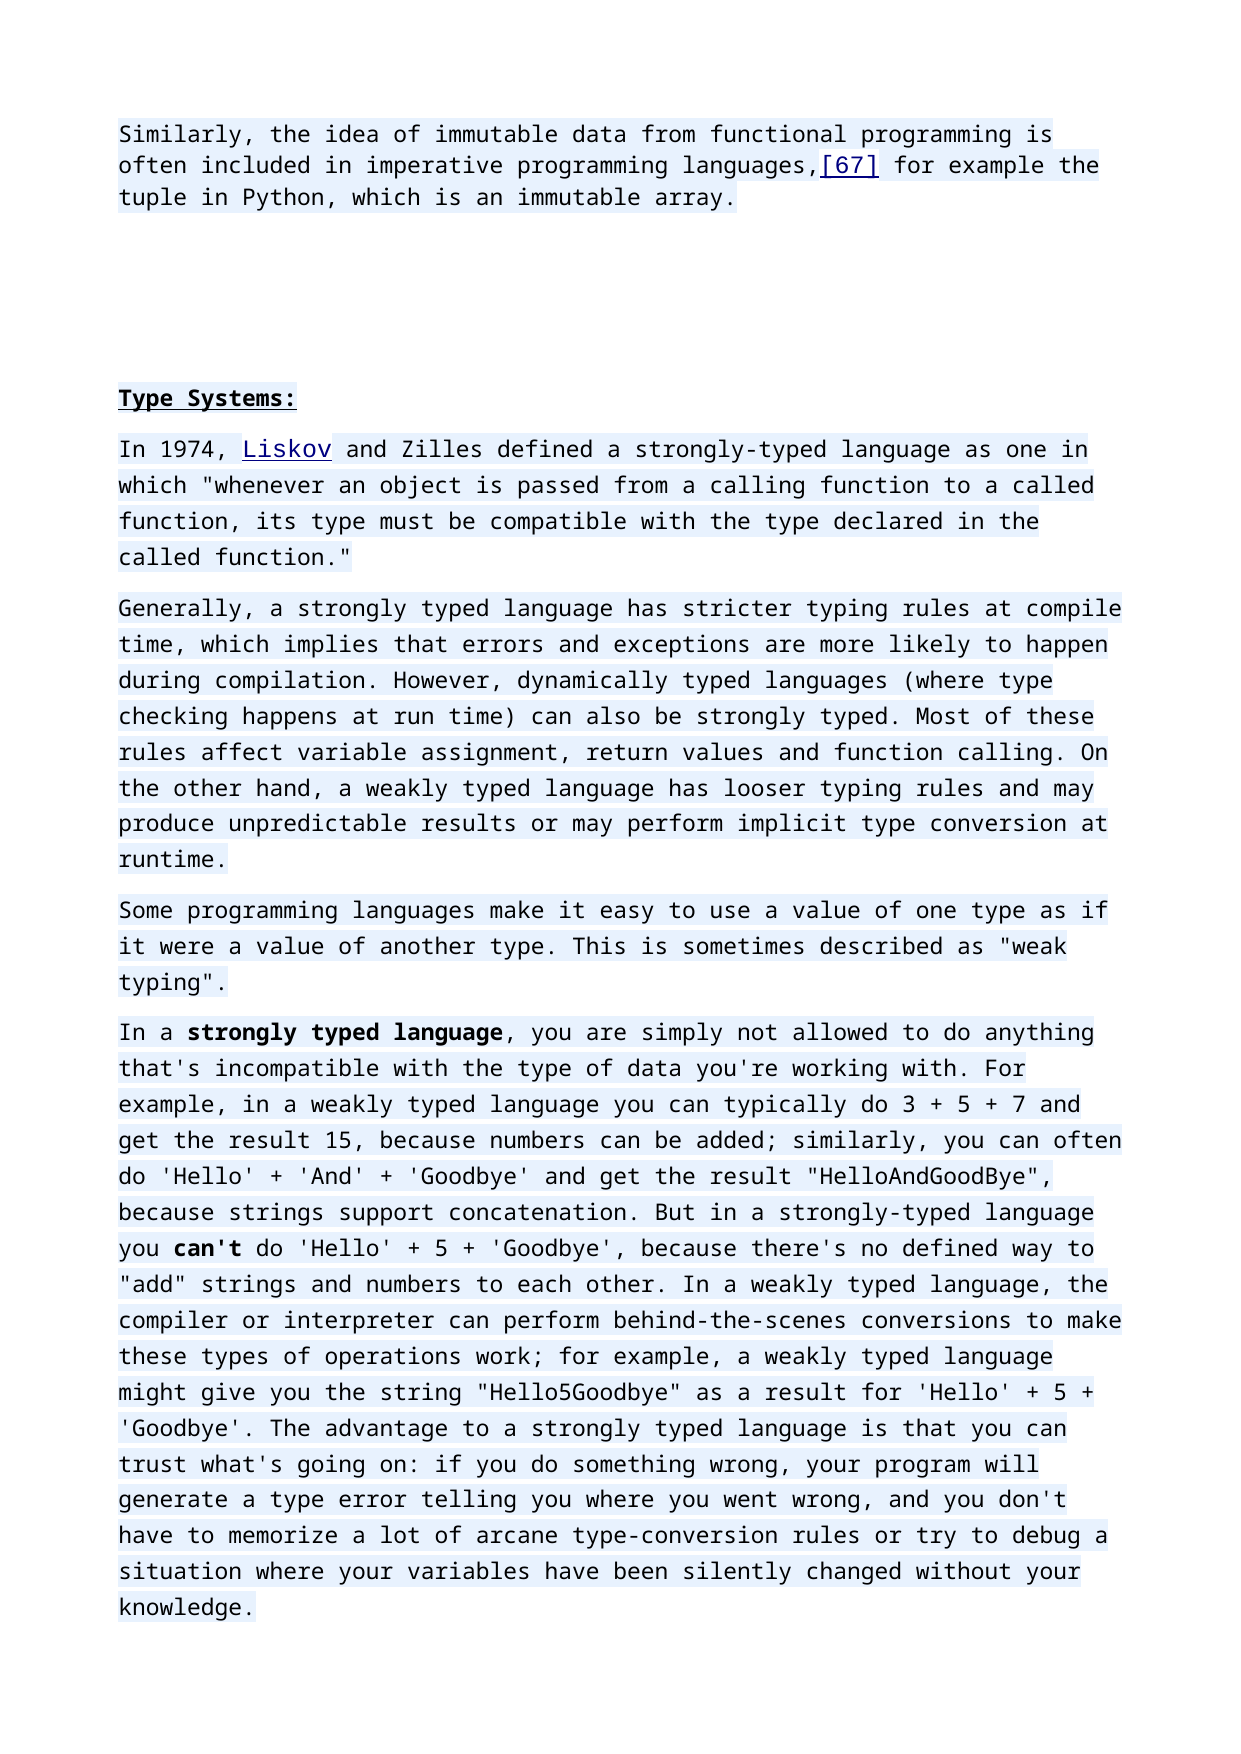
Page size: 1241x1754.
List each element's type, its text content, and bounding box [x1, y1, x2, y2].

text Some programming languages make it easy to use a value of one type as if it were a value of another type. This is sometimes described as "weak typing". [118, 894, 1122, 997]
text In a strongly typed language, you are simply not allowed to do anything that's incompatible with the type of data you're working with. For example, in a weakly typed language you can typically do 3 + 5 + 7 and get the result 15, because numbers can be added; similarly, you can often do 'Hello' + 'And' + 'Goodbye' and get the result "HelloAndGoodBye", because strings support concatenation. But in a strongly-typed language you can't do 'Hello' + 5 + 'Goodbye', because there's no defined way to "add" strings and numbers to each other. In a weakly typed language, the compiler or interpreter can perform behind-the-scenes conversions to make these types of operations work; for example, a weakly typed language might give you the string "Hello5Goodbye" as a result for 'Hello' + 5 + 'Goodbye'. The advantage to a strongly typed language is that you can trust what's going on: if you do something wrong, your program will generate a type error telling you where you went wrong, and you don't have to memorize a lot of arcane type-conversion rules or try to debug a situation where your variables have been silently changed without your knowledge. [118, 1016, 1122, 1622]
text Similarly, the idea of immutable data from functional programming is often included in imperative programming languages,[67] for example the tuple in Python, which is an immutable array. [118, 118, 1122, 213]
text Generally, a strongly typed language has stricter typing rules at compile time, which implies that errors and exceptions are more likely to happen during compilation. However, dynamically typed languages (where type checking happens at run time) can also be strongly typed. Most of these rules affect variable assignment, return values and function calling. On the other hand, a weakly typed language has looser typing rules and may produce unpredictable results or may perform implicit type conversion at runtime. [118, 592, 1122, 874]
text Type Systems: [118, 346, 1122, 413]
text In 1974, Liskov and Zilles defined a strongly-typed language as one in which "whenever an object is passed from a calling function to a called function, its type must be compatible with the type declared in the called function." [118, 433, 1122, 572]
